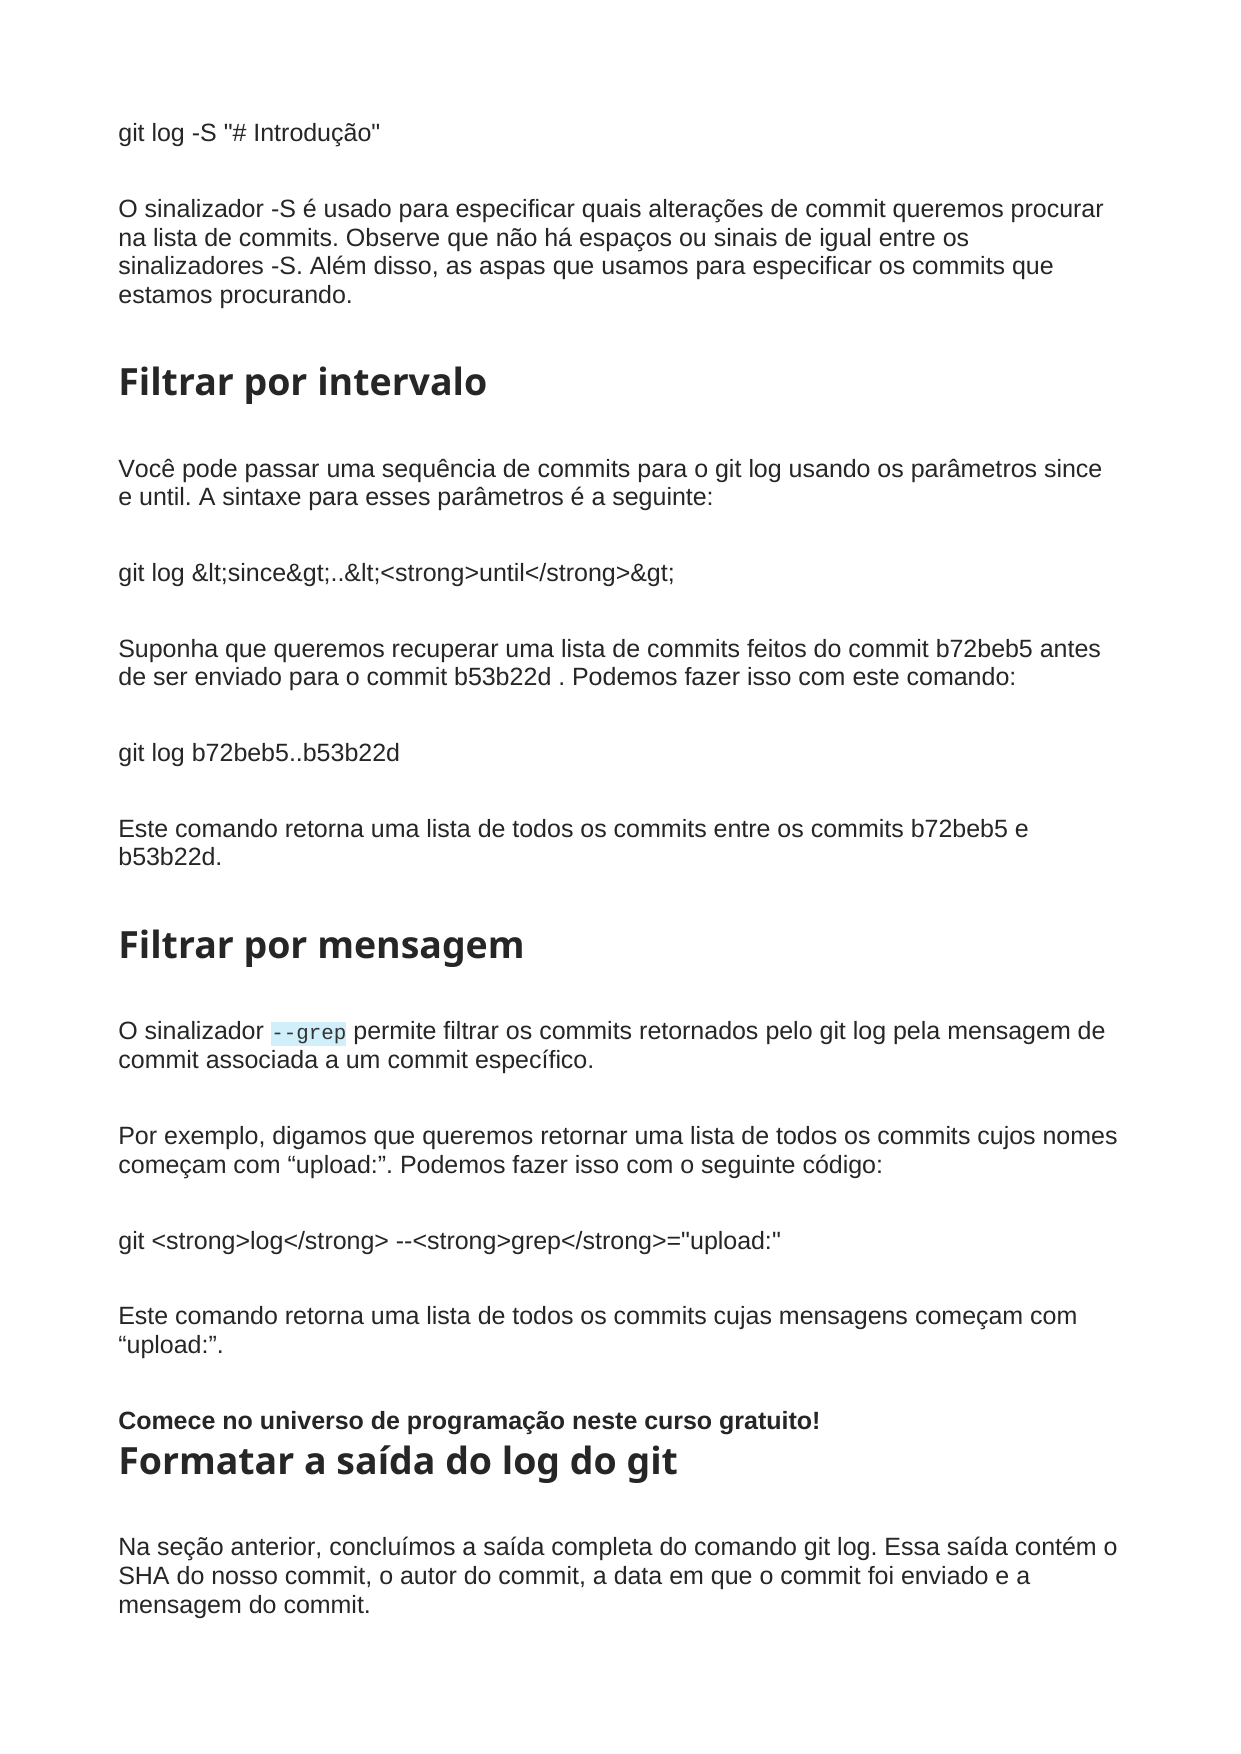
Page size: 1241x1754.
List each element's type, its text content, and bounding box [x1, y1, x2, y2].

text git log &lt;since&gt;..&lt;<strong>until</strong>&gt; [118, 558, 1122, 587]
subtitle Filtrar por mensagem [118, 918, 1122, 969]
text git log -S "# Introdução" [118, 118, 1122, 147]
text Por exemplo, digamos que queremos retornar uma lista de todos os commits cujos nomes começam com “upload:”. Podemos fazer isso com o seguinte código: [118, 1121, 1122, 1179]
subtitle Filtrar por intervalo [118, 356, 1122, 407]
text O sinalizador -S é usado para especificar quais alterações de commit queremos procurar na lista de commits. Observe que não há espaços ou sinais de igual entre os sinalizadores -S. Além disso, as aspas que usamos para especificar os commits que estamos procurando. [118, 194, 1122, 309]
text Este comando retorna uma lista de todos os commits cujas mensagens começam com “upload:”. [118, 1301, 1122, 1359]
text git log b72beb5..b53b22d [118, 738, 1122, 767]
text Suponha que queremos recuperar uma lista de commits feitos do commit b72beb5 antes de ser enviado para o commit b53b22d . Podemos fazer isso com este comando: [118, 633, 1122, 691]
text O sinalizador --grep permite filtrar os commits retornados pelo git log pela mensagem de commit associada a um commit específico. [118, 1016, 1122, 1074]
text git <strong>log</strong> --<strong>grep</strong>="upload:" [118, 1226, 1122, 1254]
text Comece no universo de programação neste curso gratuito! [118, 1406, 1122, 1434]
text Você pode passar uma sequência de commits para o git log usando os parâmetros since e until. A sintaxe para esses parâmetros é a seguinte: [118, 453, 1122, 511]
subtitle Formatar a saída do log do git [118, 1434, 1122, 1485]
text Este comando retorna uma lista de todos os commits entre os commits b72beb5 e b53b22d. [118, 813, 1122, 871]
text Na seção anterior, concluímos a saída completa do comando git log. Essa saída contém o SHA do nosso commit, o autor do commit, a data em que o commit foi enviado e a mensagem do commit. [118, 1532, 1122, 1618]
